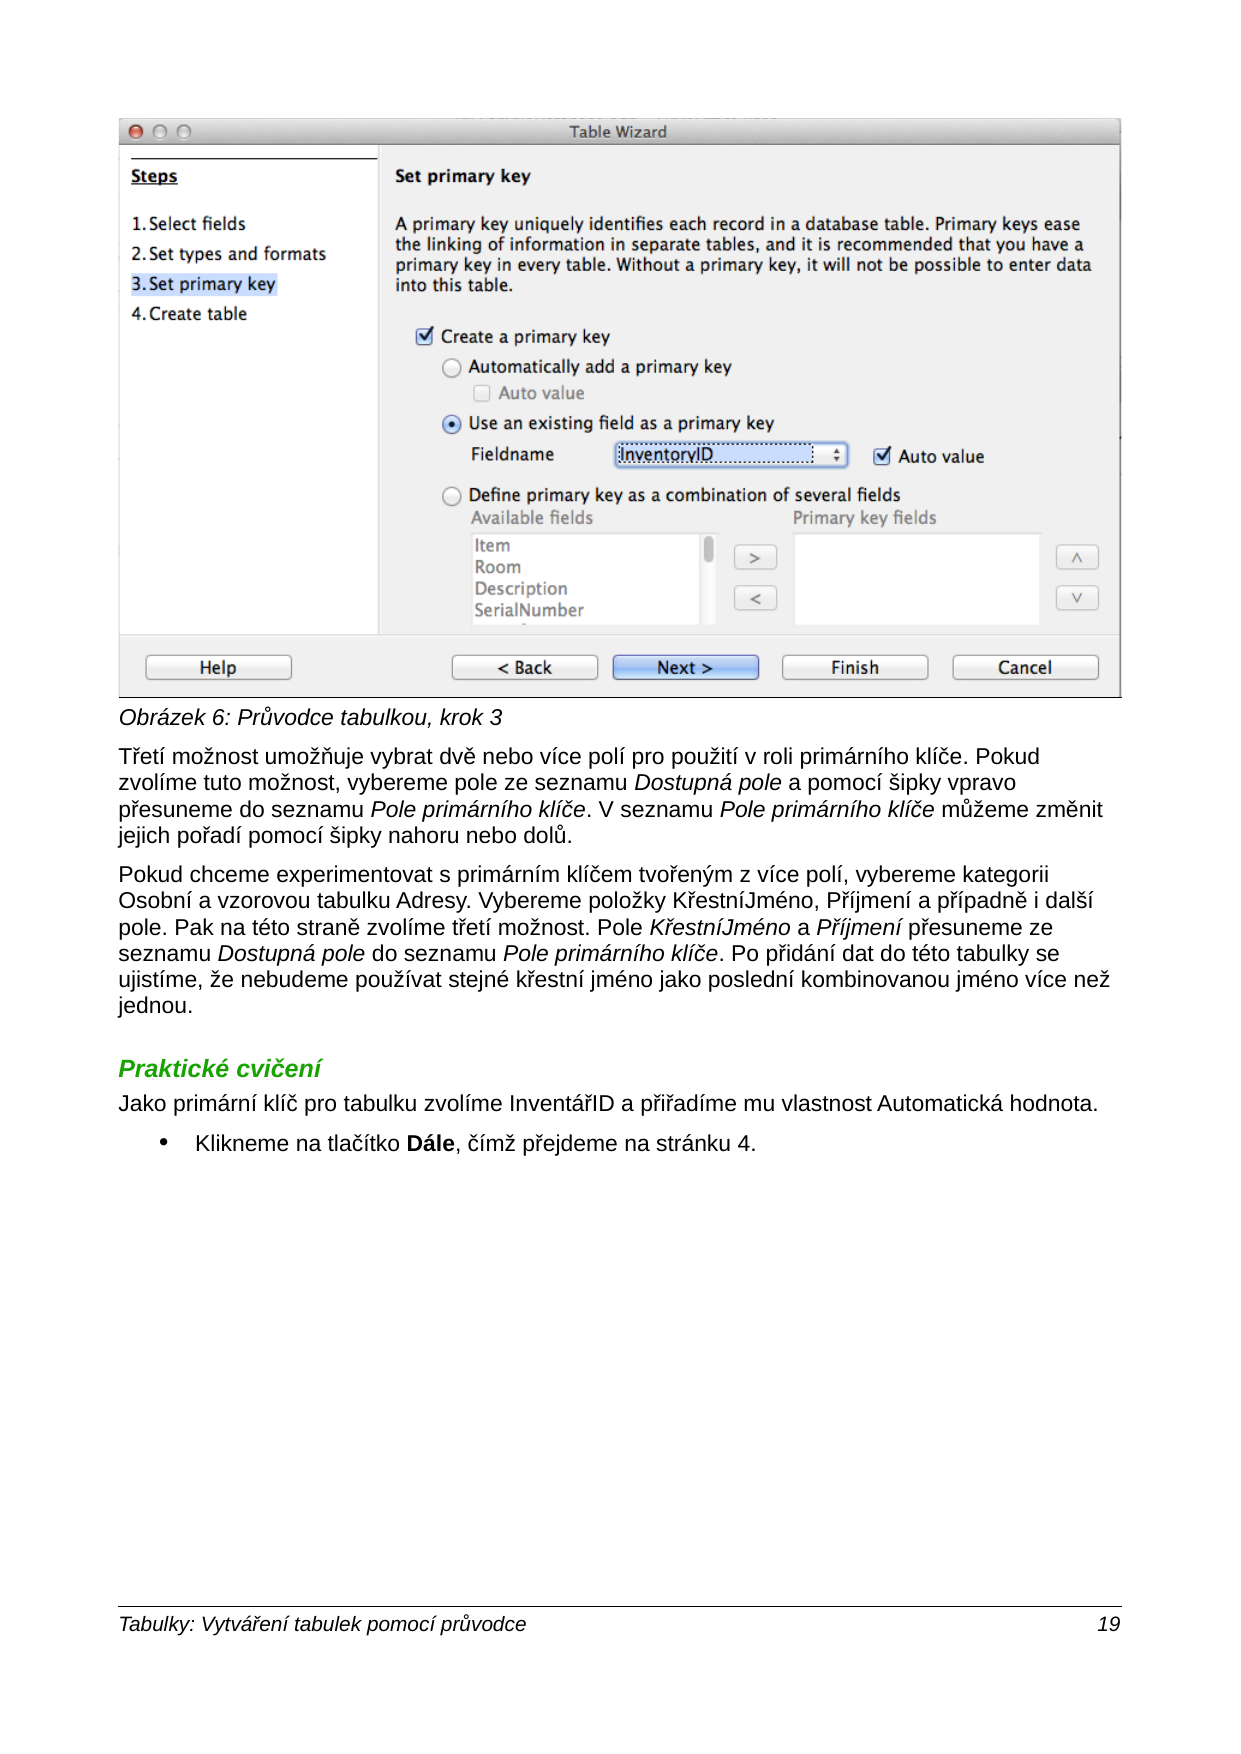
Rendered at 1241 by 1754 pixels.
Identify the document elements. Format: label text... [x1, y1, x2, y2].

text Třetí možnost umožňuje vybrat dvě nebo více polí pro použití v roli primárního klíče. Pokud zvolíme tuto možnost, vybereme pole ze seznamu Dostupná pole a pomocí šipky vpravo přesuneme do seznamu Pole primárního klíče. V seznamu Pole primárního klíče můžeme změnit jejich pořadí pomocí šipky nahoru nebo dolů. [118, 743, 1122, 848]
list Klikneme na tlačítko Dále, čímž přejdeme na stránku 4. [156, 1128, 1122, 1158]
text Jako primární klíč pro tabulku zvolíme InventářID a přiřadíme mu vlastnost Automatická hodnota. [118, 1089, 1122, 1116]
picture [118, 118, 1122, 698]
subtitle Praktické cvičení [118, 1054, 1122, 1083]
text Obrázek 6 : Průvodce tabulkou, krok 3 [119, 704, 1122, 730]
text Pokud chceme experimentovat s primárním klíčem tvořeným z více polí, vybereme kategorii Osobní a vzorovou tabulku Adresy. Vybereme položky KřestníJméno, Příjmení a případně i další pole. Pak na této straně zvolíme třetí možnost. Pole KřestníJméno a Příjmení přesuneme ze seznamu Dostupná pole do seznamu Pole primárního klíče. Po přidání dat do této tabulky se ujistíme, že nebudeme používat stejné křestní jméno jako poslední kombinovanou jméno více než jednou. [118, 861, 1122, 1019]
